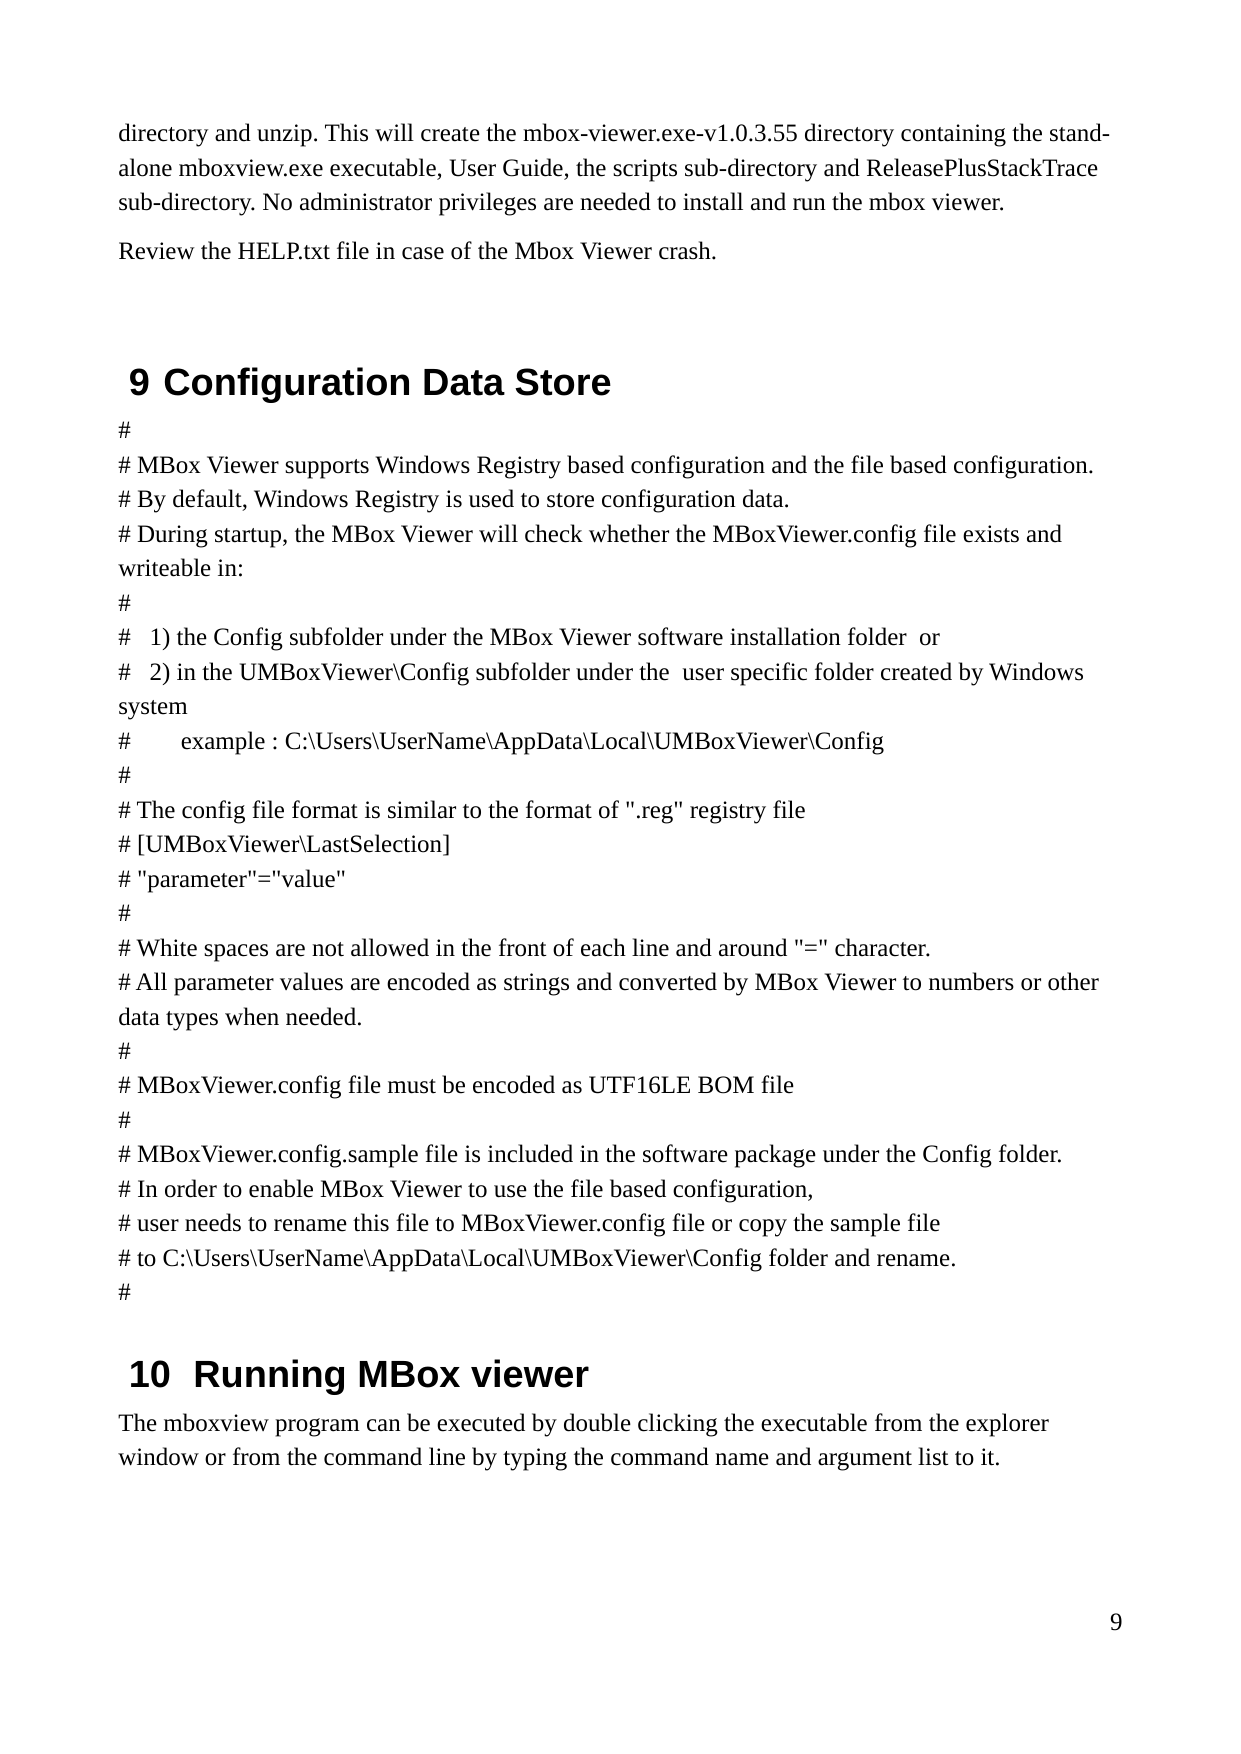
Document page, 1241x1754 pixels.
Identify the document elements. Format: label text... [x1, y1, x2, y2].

text Review the HELP.txt file in case of the Mbox Viewer crash. [118, 236, 1122, 265]
text The mboxview program can be executed by double clicking the executable from the explorer window or from the command line by typing the command name and argument list to it. [118, 1408, 1122, 1471]
text # # MBox Viewer supports Windows Registry based configuration and the file based configuration. # By default, Windows Registry is used to store configuration data. # During startup, the MBox Viewer will check whether the MBoxViewer.config file exists and writeable in: # # 1) the Config subfolder under the MBox Viewer software installation folder or # 2) in the UMBoxViewer\Config subfolder under the user specific folder created by Windows system # example : C:\Users\UserName\AppData\Local\UMBoxViewer\Config # # The config file format is similar to the format of ".reg" registry file # [UMBoxViewer\LastSelection] # "parameter"="value" # # White spaces are not allowed in the front of each line and around "=" character. # All parameter values are encoded as strings and converted by MBox Viewer to numbers or other data types when needed. # # MBoxViewer.config file must be encoded as UTF16LE BOM file # # MBoxViewer.config.sample file is included in the software package under the Config folder. # In order to enable MBox Viewer to use the file based configuration, # user needs to rename this file to MBoxViewer.config file or copy the sample file # to C:\Users\UserName\AppData\Local\UMBoxViewer\Config folder and rename. # [118, 415, 1122, 1306]
subtitle Running MBox viewer [118, 1351, 1122, 1395]
subtitle Configuration Data Store [118, 359, 1122, 403]
text directory and unzip. This will create the mbox-viewer.exe-v1.0.3.55 directory containing the stand-alone mboxview.exe executable, User Guide, the scripts sub-directory and ReleasePlusStackTrace sub-directory. No administrator privileges are needed to install and run the mbox viewer. [118, 118, 1122, 216]
